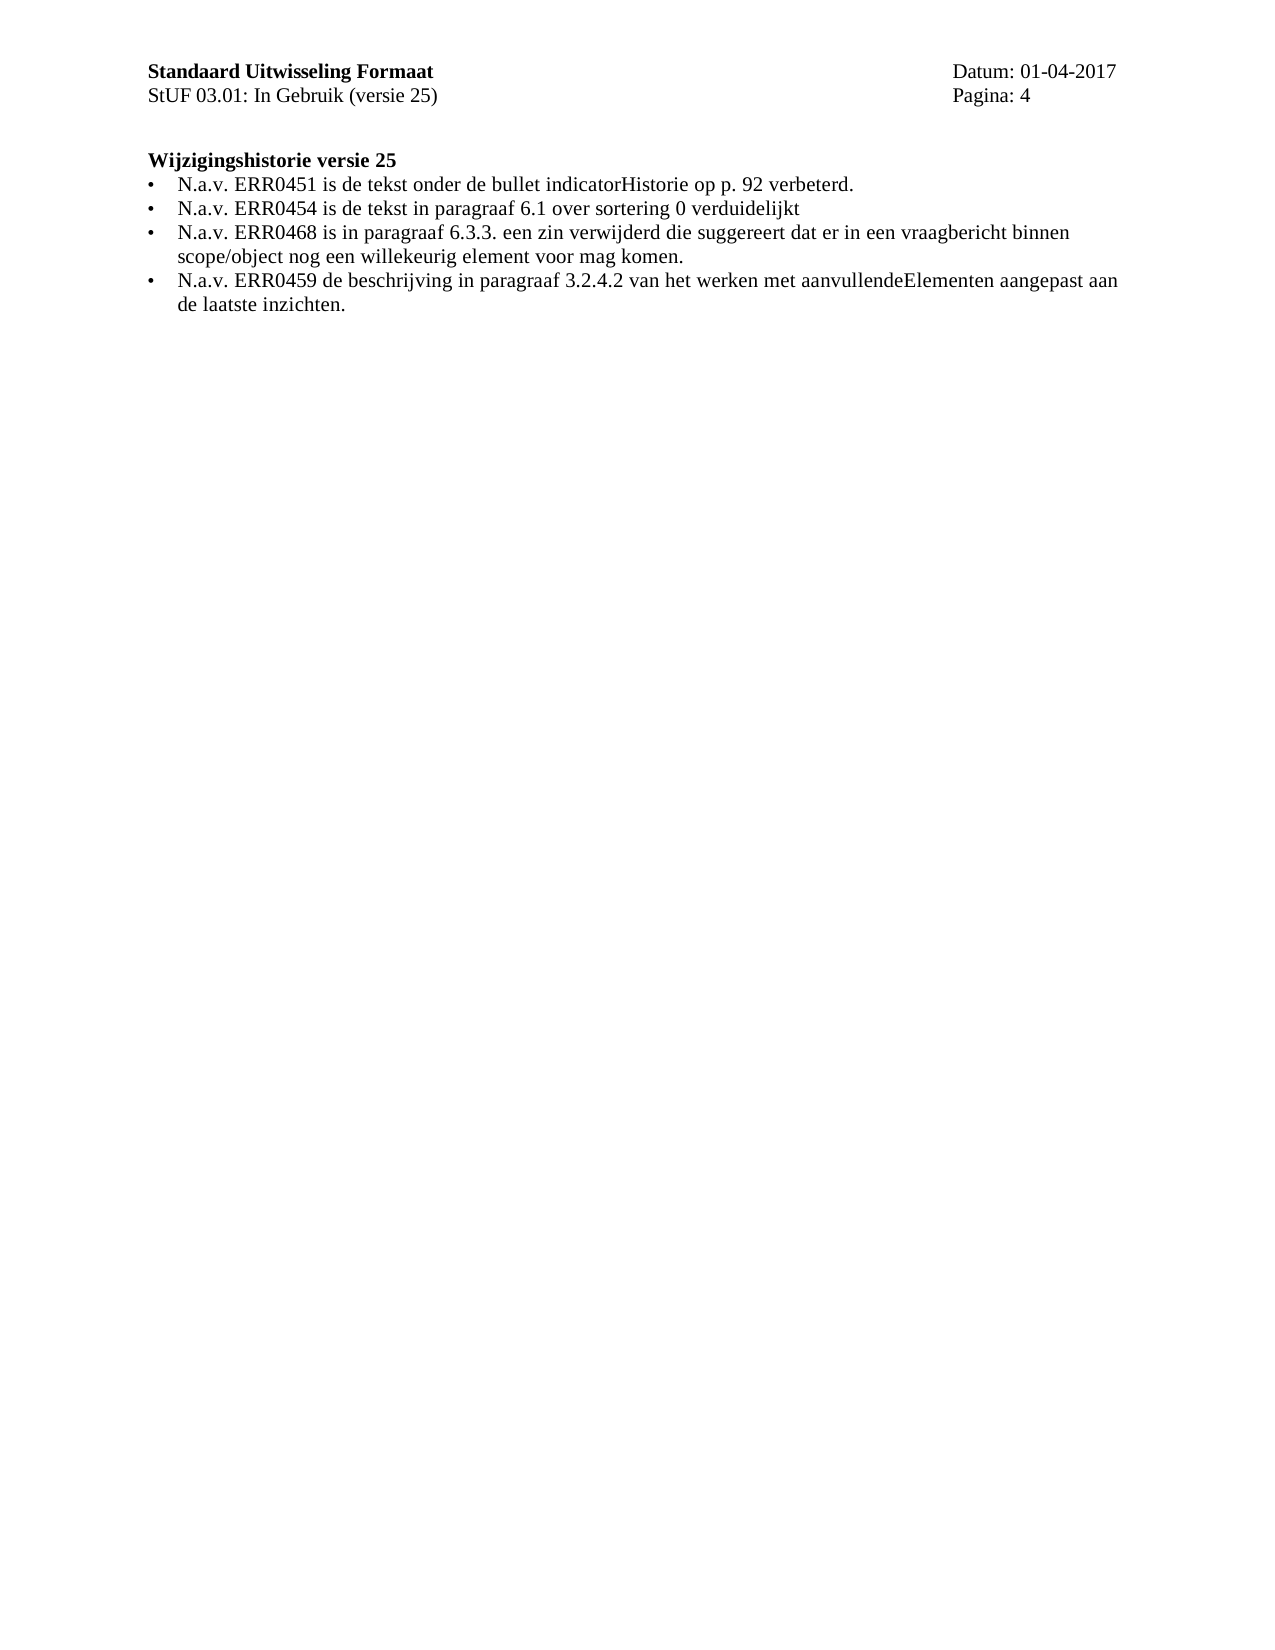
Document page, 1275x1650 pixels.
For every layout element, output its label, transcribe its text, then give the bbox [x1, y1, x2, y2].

list N.a.v. ERR0451 is de tekst onder de bullet indicatorHistorie op p. 92 verbeterd. [148, 172, 1127, 196]
list N.a.v. ERR0459 de beschrijving in paragraaf 3.2.4.2 van het werken met aanvullendeElementen aangepast aan de laatste inzichten. [148, 268, 1127, 316]
list N.a.v. ERR0468 is in paragraaf 6.3.3. een zin verwijderd die suggereert dat er in een vraagbericht binnen scope/object nog een willekeurig element voor mag komen. [148, 220, 1127, 268]
list N.a.v. ERR0454 is de tekst in paragraaf 6.1 over sortering 0 verduidelijkt [148, 196, 1127, 220]
text Wijzigingshistorie versie 25 [148, 148, 1127, 172]
